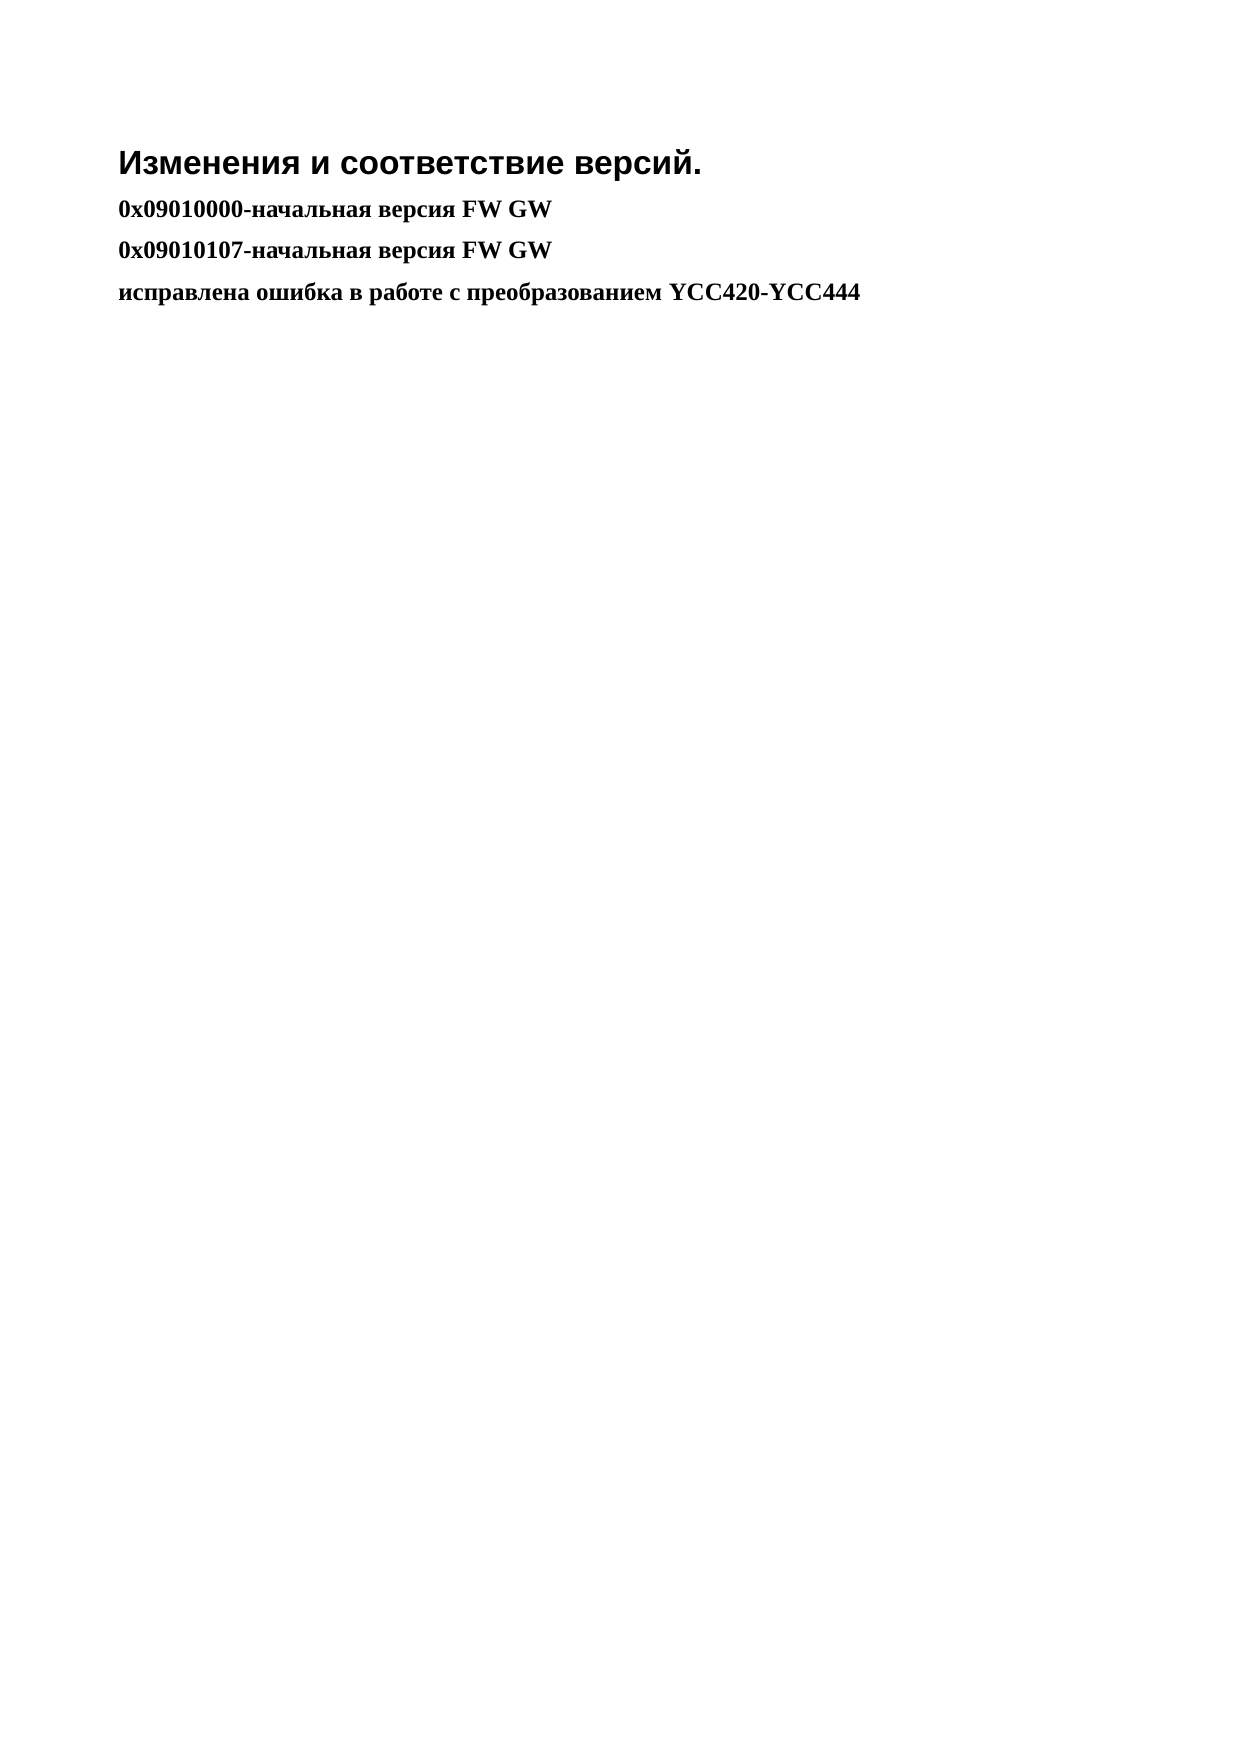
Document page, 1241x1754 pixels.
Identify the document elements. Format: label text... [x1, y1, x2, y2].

text 0x09010107-начальная версия FW GW [118, 236, 1122, 264]
text 0x09010000-начальная версия FW GW [118, 194, 1122, 223]
text исправлена ошибка в работе с преобразованием YCC420-YCC444 [118, 277, 1122, 306]
subtitle Изменения и соответствие версий. [118, 143, 1122, 182]
